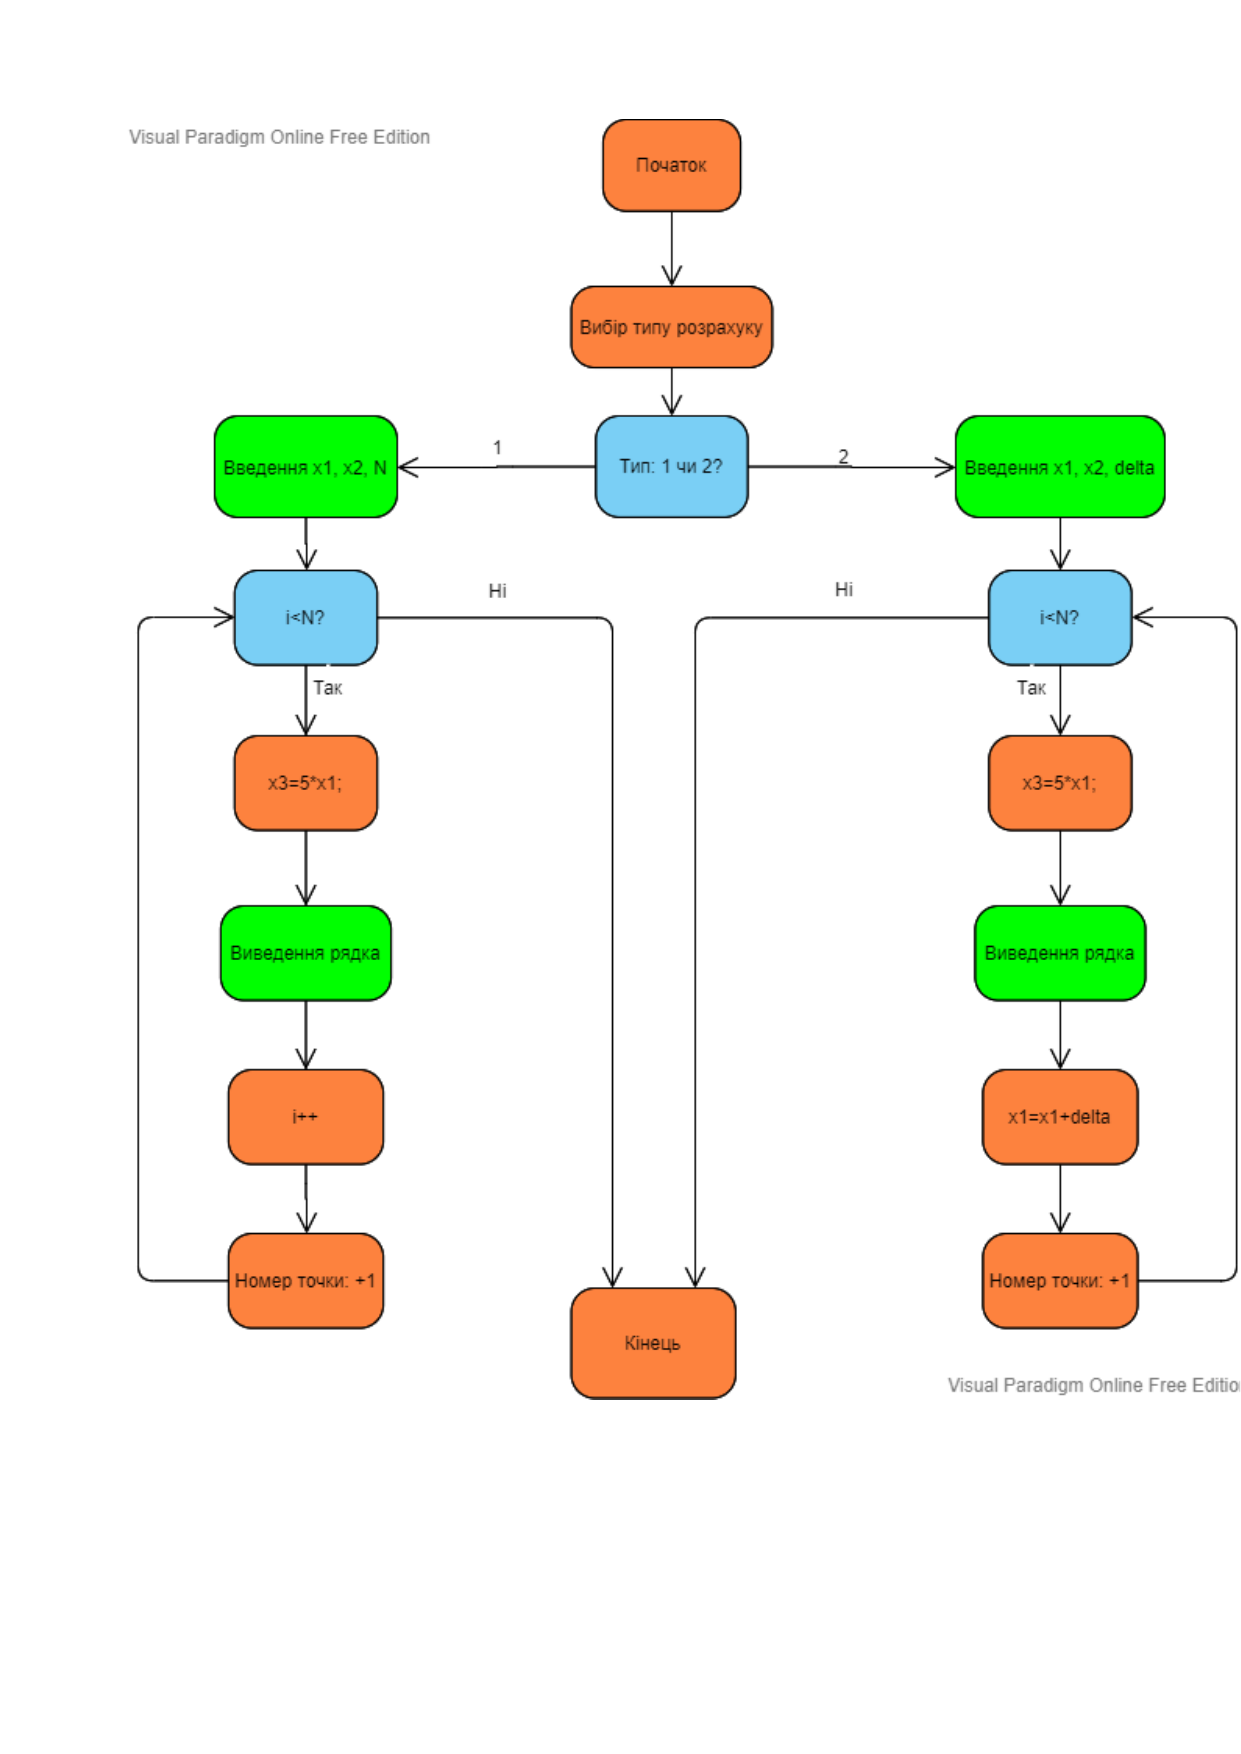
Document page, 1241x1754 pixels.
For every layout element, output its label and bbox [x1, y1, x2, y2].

picture [119, 119, 1241, 1400]
